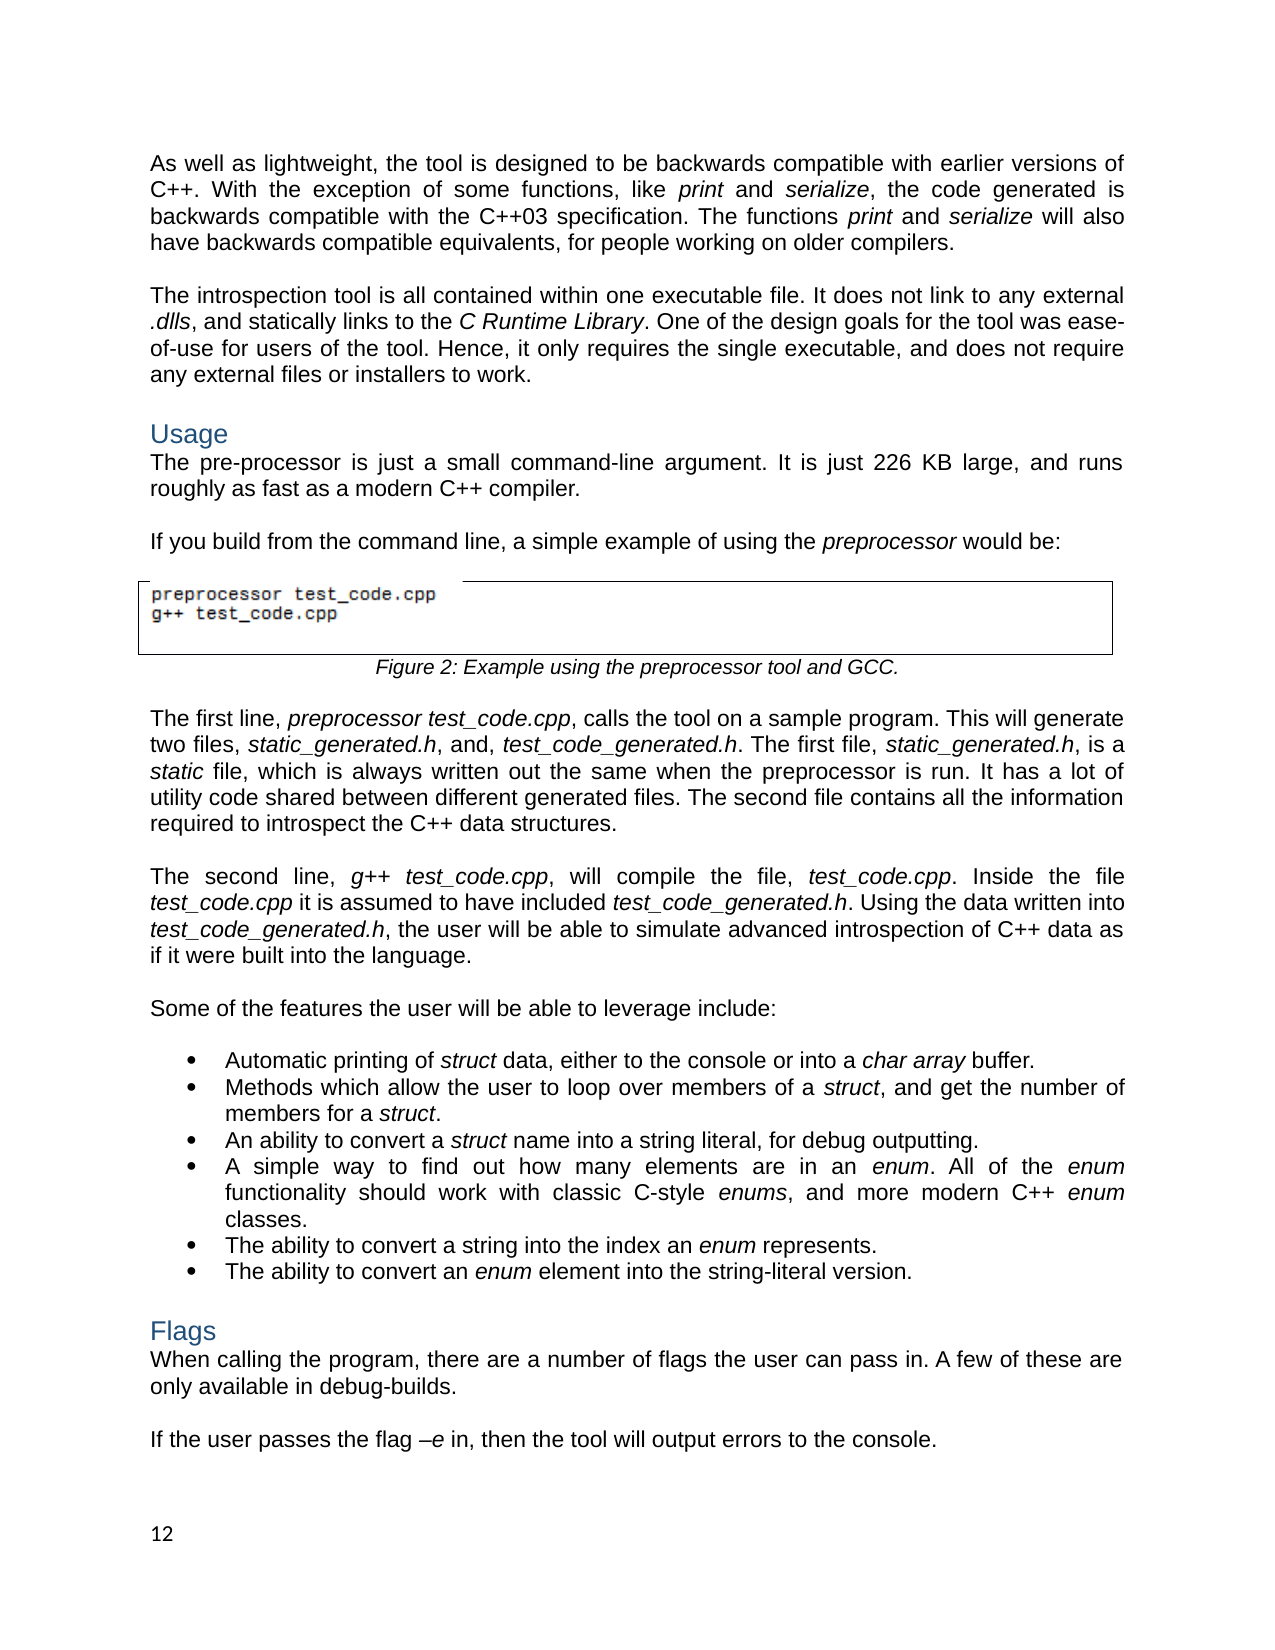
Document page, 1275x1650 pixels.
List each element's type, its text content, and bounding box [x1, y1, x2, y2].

text When calling the program, there are a number of flags the user can pass in. A few of these are only available in debug-builds. [150, 1346, 1125, 1399]
list The ability to convert a string into the index an enum represents. [187, 1232, 1125, 1258]
list An ability to convert a struct name into a string literal, for debug outputting. [187, 1127, 1125, 1153]
text Figure 2: Example using the preprocessor tool and GCC. [150, 654, 1125, 678]
text The introspection tool is all contained within one executable file. It does not link to any external .dlls, and statically links to the C Runtime Library. One of the design goals for the tool was ease-of-use for users of the tool. Hence, it only requires the single executable, and does not require any external files or installers to work. [150, 282, 1125, 387]
list Automatic printing of struct data, either to the console or into a char array buffer. [187, 1047, 1125, 1074]
list Methods which allow the user to loop over members of a struct, and get the number of members for a struct. [187, 1074, 1125, 1127]
text If the user passes the flag –e in, then the tool will output errors to the console. [150, 1426, 1125, 1452]
text As well as lightweight, the tool is designed to be backwards compatible with earlier versions of C++. With the exception of some functions, like print and serialize, the code generated is backwards compatible with the C++03 specification. The functions print and serialize will also have backwards compatible equivalents, for people working on older compilers. [150, 150, 1125, 255]
text The first line, preprocessor test_code.cpp, calls the tool on a sample program. This will generate two files, static_generated.h, and, test_code_generated.h. The first file, static_generated.h, is a static file, which is always written out the same when the preprocessor is run. It has a lot of utility code shared between different generated files. The second file contains all the information required to introspect the C++ data structures. [150, 705, 1125, 837]
subtitle Flags [150, 1315, 1125, 1346]
list A simple way to find out how many elements are in an enum. All of the enum functionality should work with classic C-style enums, and more modern C++ enum classes. [187, 1153, 1125, 1232]
subtitle Usage [150, 418, 1125, 449]
table_header [139, 582, 1112, 653]
list The ability to convert an enum element into the string-literal version. [187, 1258, 1125, 1285]
text If you build from the command line, a simple example of using the preprocessor would be: [150, 528, 1125, 554]
picture [150, 581, 463, 645]
text The second line, g++ test_code.cpp, will compile the file, test_code.cpp. Inside the file test_code.cpp it is assumed to have included test_code_generated.h. Using the data written into test­_code_generated.h, the user will be able to simulate advanced introspection of C++ data as if it were built into the language. [150, 863, 1125, 968]
text The pre-processor is just a small command-line argument. It is just 226 KB large, and runs roughly as fast as a modern C++ compiler. [150, 449, 1125, 502]
text Some of the features the user will be able to leverage include: [150, 995, 1125, 1021]
